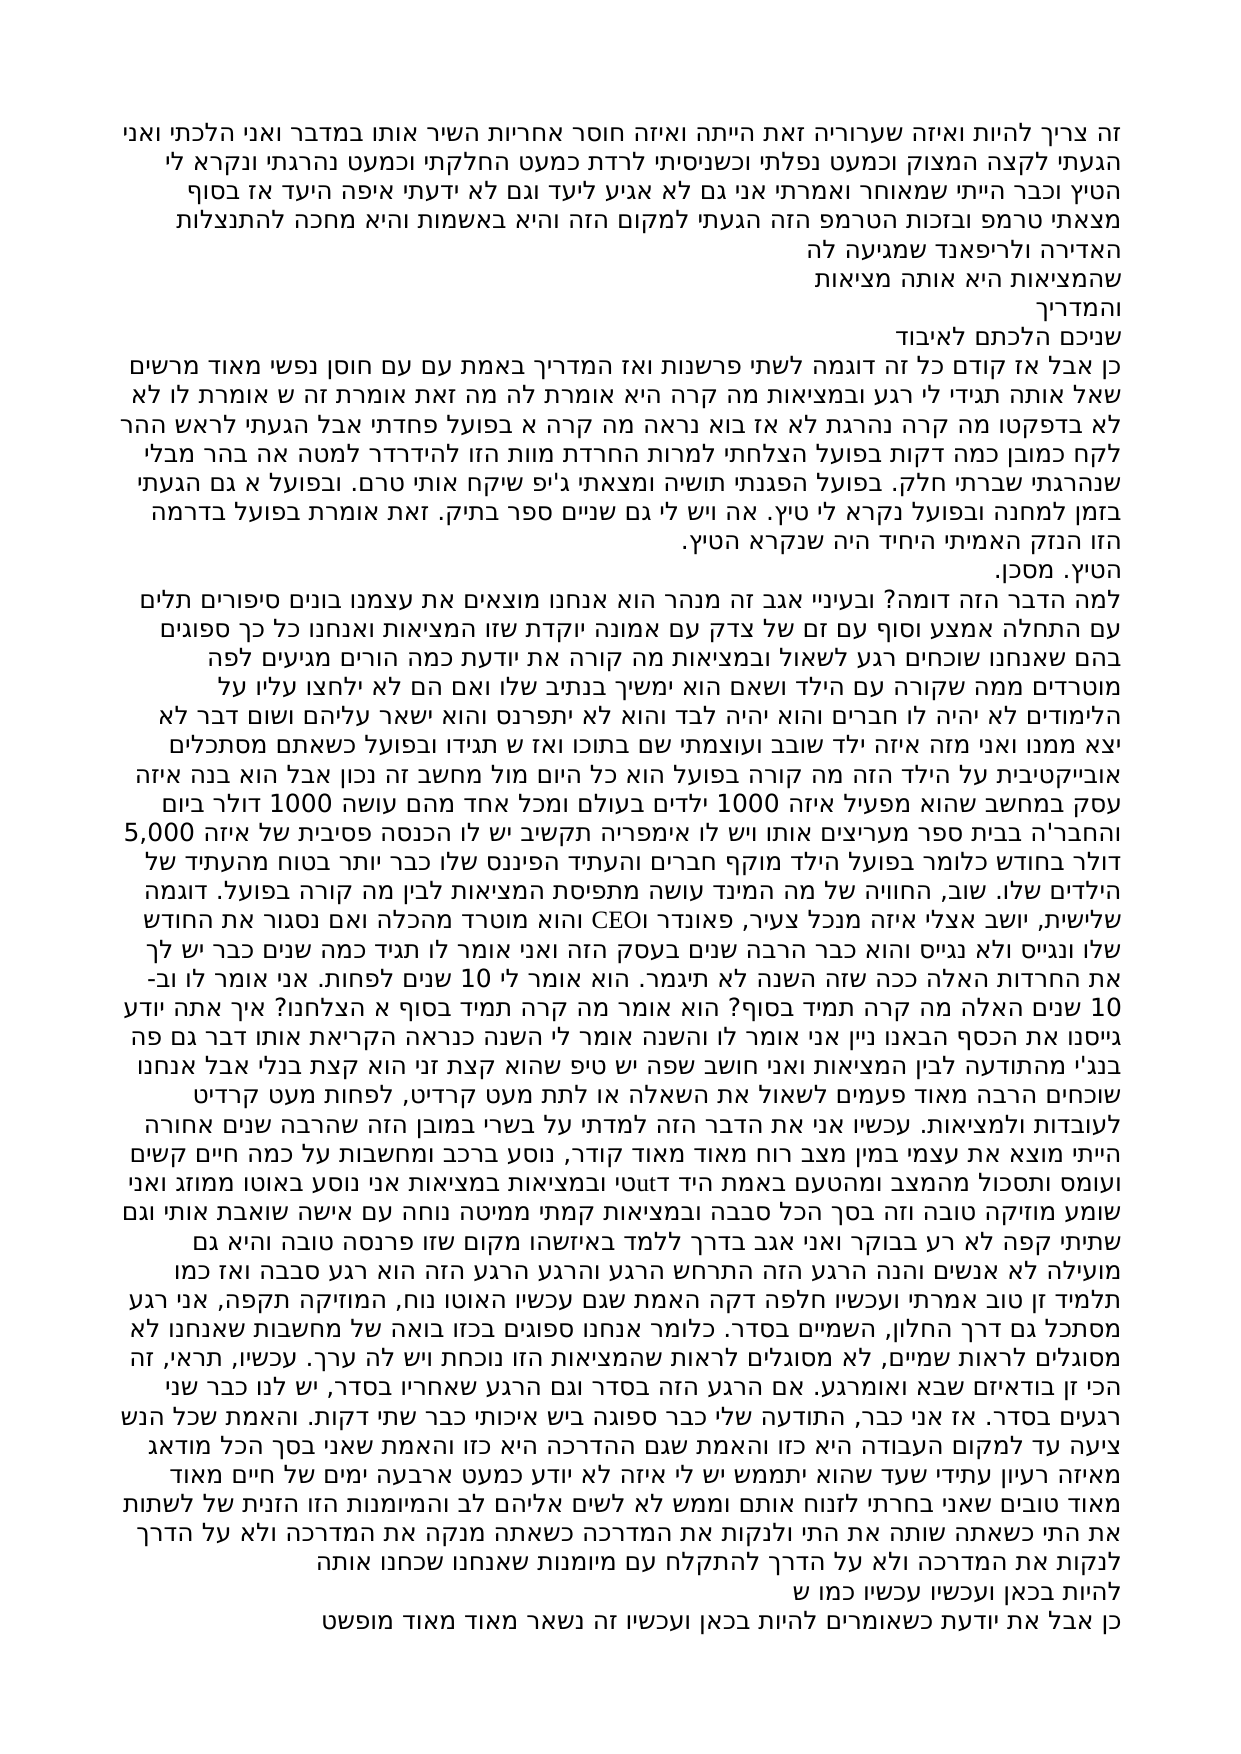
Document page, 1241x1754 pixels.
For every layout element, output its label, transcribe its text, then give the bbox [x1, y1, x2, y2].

text והמדריך [118, 293, 1122, 322]
text שהמציאות היא אותה מציאות [118, 264, 1122, 293]
text הטיץ. מסכן. [118, 556, 1122, 585]
text להיות בכאן ועכשיו עכשיו כמו ש [118, 1577, 1122, 1606]
text כן אבל את יודעת כשאומרים להיות בכאן ועכשיו זה נשאר מאוד מאוד מופשט [118, 1606, 1122, 1635]
text למה הדבר הזה דומה? ובעיניי אגב זה מנהר הוא אנחנו מוצאים את עצמנו בונים סיפורים תלים עם התחלה אמצע וסוף עם זם של צדק עם אמונה יוקדת שזו המציאות ואנחנו כל כך ספוגים בהם שאנחנו שוכחים רגע לשאול ובמציאות מה קורה את יודעת כמה הורים מגיעים לפה מוטרדים ממה שקורה עם הילד ושאם הוא ימשיך בנתיב שלו ואם הם לא ילחצו עליו על הלימודים לא יהיה לו חברים והוא יהיה לבד והוא לא יתפרנס והוא ישאר עליהם ושום דבר לא יצא ממנו ואני מזה איזה ילד שובב ועוצמתי שם בתוכו ואז ש תגידו ובפועל כשאתם מסתכלים אובייקטיבית על הילד הזה מה קורה בפועל הוא כל היום מול מחשב זה נכון אבל הוא בנה איזה עסק במחשב שהוא מפעיל איזה 1000 ילדים בעולם ומכל אחד מהם עושה 1000 דולר ביום והחבר'ה בבית ספר מעריצים אותו ויש לו אימפריה תקשיב יש לו הכנסה פסיבית של איזה 5,000 דולר בחודש כלומר בפועל הילד מוקף חברים והעתיד הפיננס שלו כבר יותר בטוח מהעתיד של הילדים שלו. שוב, החוויה של מה המינד עושה מתפיסת המציאות לבין מה קורה בפועל. דוגמה שלישית, יושב אצלי איזה מנכל צעיר, פאונדר וCEO והוא מוטרד מהכלה ואם נסגור את החודש שלו ונגייס ולא נגייס והוא כבר הרבה שנים בעסק הזה ואני אומר לו תגיד כמה שנים כבר יש לך את החרדות האלה ככה שזה השנה לא תיגמר. הוא אומר לי 10 שנים לפחות. אני אומר לו וב-10 שנים האלה מה קרה תמיד בסוף? הוא אומר מה קרה תמיד בסוף א הצלחנו? איך אתה יודע גייסנו את הכסף הבאנו ניין אני אומר לו והשנה אומר לי השנה כנראה הקריאת אותו דבר גם פה בנג'י מהתודעה לבין המציאות ואני חושב שפה יש טיפ שהוא קצת זני הוא קצת בנלי אבל אנחנו שוכחים הרבה מאוד פעמים לשאול את השאלה או לתת מעט קרדיט, לפחות מעט קרדיט לעובדות ולמציאות. עכשיו אני את הדבר הזה למדתי על בשרי במובן הזה שהרבה שנים אחורה הייתי מוצא את עצמי במין מצב רוח מאוד מאוד קודר, נוסע ברכב ומחשבות על כמה חיים קשים ועומס ותסכול מהמצב ומהטעם באמת היד דutטי ובמציאות במציאות אני נוסע באוטו ממוזג ואני שומע מוזיקה טובה וזה בסך הכל סבבה ובמציאות קמתי ממיטה נוחה עם אישה שואבת אותי וגם שתיתי קפה לא רע בבוקר ואני אגב בדרך ללמד באיזשהו מקום שזו פרנסה טובה והיא גם מועילה לא אנשים והנה הרגע הזה התרחש הרגע והרגע הרגע הזה הוא רגע סבבה ואז כמו תלמיד זן טוב אמרתי ועכשיו חלפה דקה האמת שגם עכשיו האוטו נוח, המוזיקה תקפה, אני רגע מסתכל גם דרך החלון, השמיים בסדר. כלומר אנחנו ספוגים בכזו בואה של מחשבות שאנחנו לא מסוגלים לראות שמיים, לא מסוגלים לראות שהמציאות הזו נוכחת ויש לה ערך. עכשיו, תראי, זה הכי זן בודאיזם שבא ואומרגע. אם הרגע הזה בסדר וגם הרגע שאחריו בסדר, יש לנו כבר שני רגעים בסדר. אז אני כבר, התודעה שלי כבר ספוגה ביש איכותי כבר שתי דקות. והאמת שכל הנש ציעה עד למקום העבודה היא כזו והאמת שגם ההדרכה היא כזו והאמת שאני בסך הכל מודאג מאיזה רעיון עתידי שעד שהוא יתממש יש לי איזה לא יודע כמעט ארבעה ימים של חיים מאוד מאוד טובים שאני בחרתי לזנוח אותם וממש לא לשים אליהם לב והמיומנות הזו הזנית של לשתות את התי כשאתה שותה את התי ולנקות את המדרכה כשאתה מנקה את המדרכה ולא על הדרך לנקות את המדרכה ולא על הדרך להתקלח עם מיומנות שאנחנו שכחנו אותה [118, 585, 1122, 1577]
text כן אבל אז קודם כל זה דוגמה לשתי פרשנות ואז המדריך באמת עם עם חוסן נפשי מאוד מרשים שאל אותה תגידי לי רגע ובמציאות מה קרה היא אומרת לה מה זאת אומרת זה ש אומרת לו לא לא בדפקטו מה קרה נהרגת לא אז בוא נראה מה קרה א בפועל פחדתי אבל הגעתי לראש ההר לקח כמובן כמה דקות בפועל הצלחתי למרות החרדת מוות הזו להידרדר למטה אה בהר מבלי שנהרגתי שברתי חלק. בפועל הפגנתי תושיה ומצאתי ג'יפ שיקח אותי טרם. ובפועל א גם הגעתי בזמן למחנה ובפועל נקרא לי טיץ. אה ויש לי גם שניים ספר בתיק. זאת אומרת בפועל בדרמה הזו הנזק האמיתי היחיד היה שנקרא הטיץ. [118, 351, 1122, 556]
text זה צריך להיות ואיזה שערוריה זאת הייתה ואיזה חוסר אחריות השיר אותו במדבר ואני הלכתי ואני הגעתי לקצה המצוק וכמעט נפלתי וכשניסיתי לרדת כמעט החלקתי וכמעט נהרגתי ונקרא לי הטיץ וכבר הייתי שמאוחר ואמרתי אני גם לא אגיע ליעד וגם לא ידעתי איפה היעד אז בסוף מצאתי טרמפ ובזכות הטרמפ הזה הגעתי למקום הזה והיא באשמות והיא מחכה להתנצלות האדירה ולריפאנד שמגיעה לה [118, 118, 1122, 264]
text שניכם הלכתם לאיבוד [118, 322, 1122, 351]
